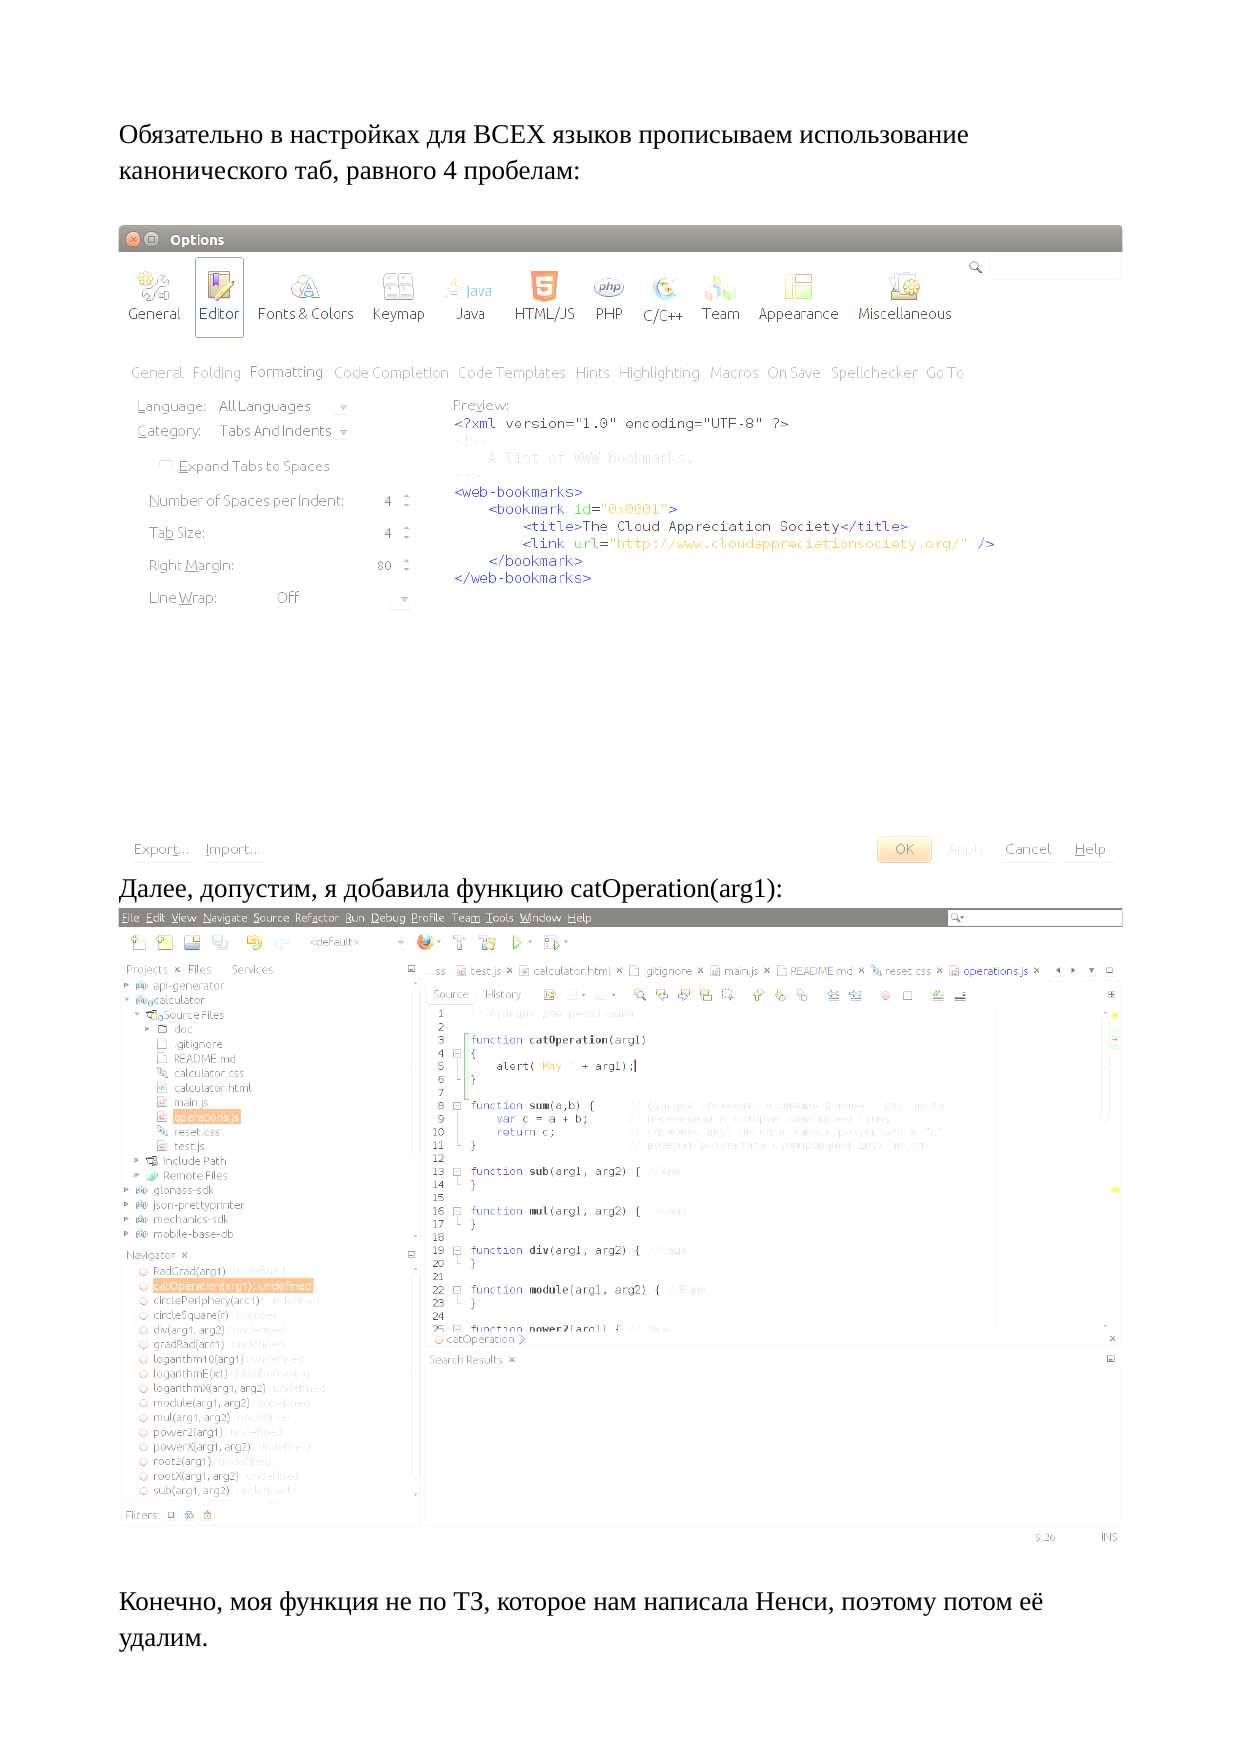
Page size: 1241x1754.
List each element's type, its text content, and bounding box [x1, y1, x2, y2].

text Обязательно в настройках для ВСЕХ языков прописываем использование канонического таб, равного 4 пробелам: [118, 118, 1122, 185]
text Конечно, моя функция не по ТЗ, которое нам написала Ненси, поэтому потом её удалим. [118, 1585, 1122, 1652]
text Далее, допустим, я добавила функцию catOperation(arg1): [118, 868, 1122, 904]
